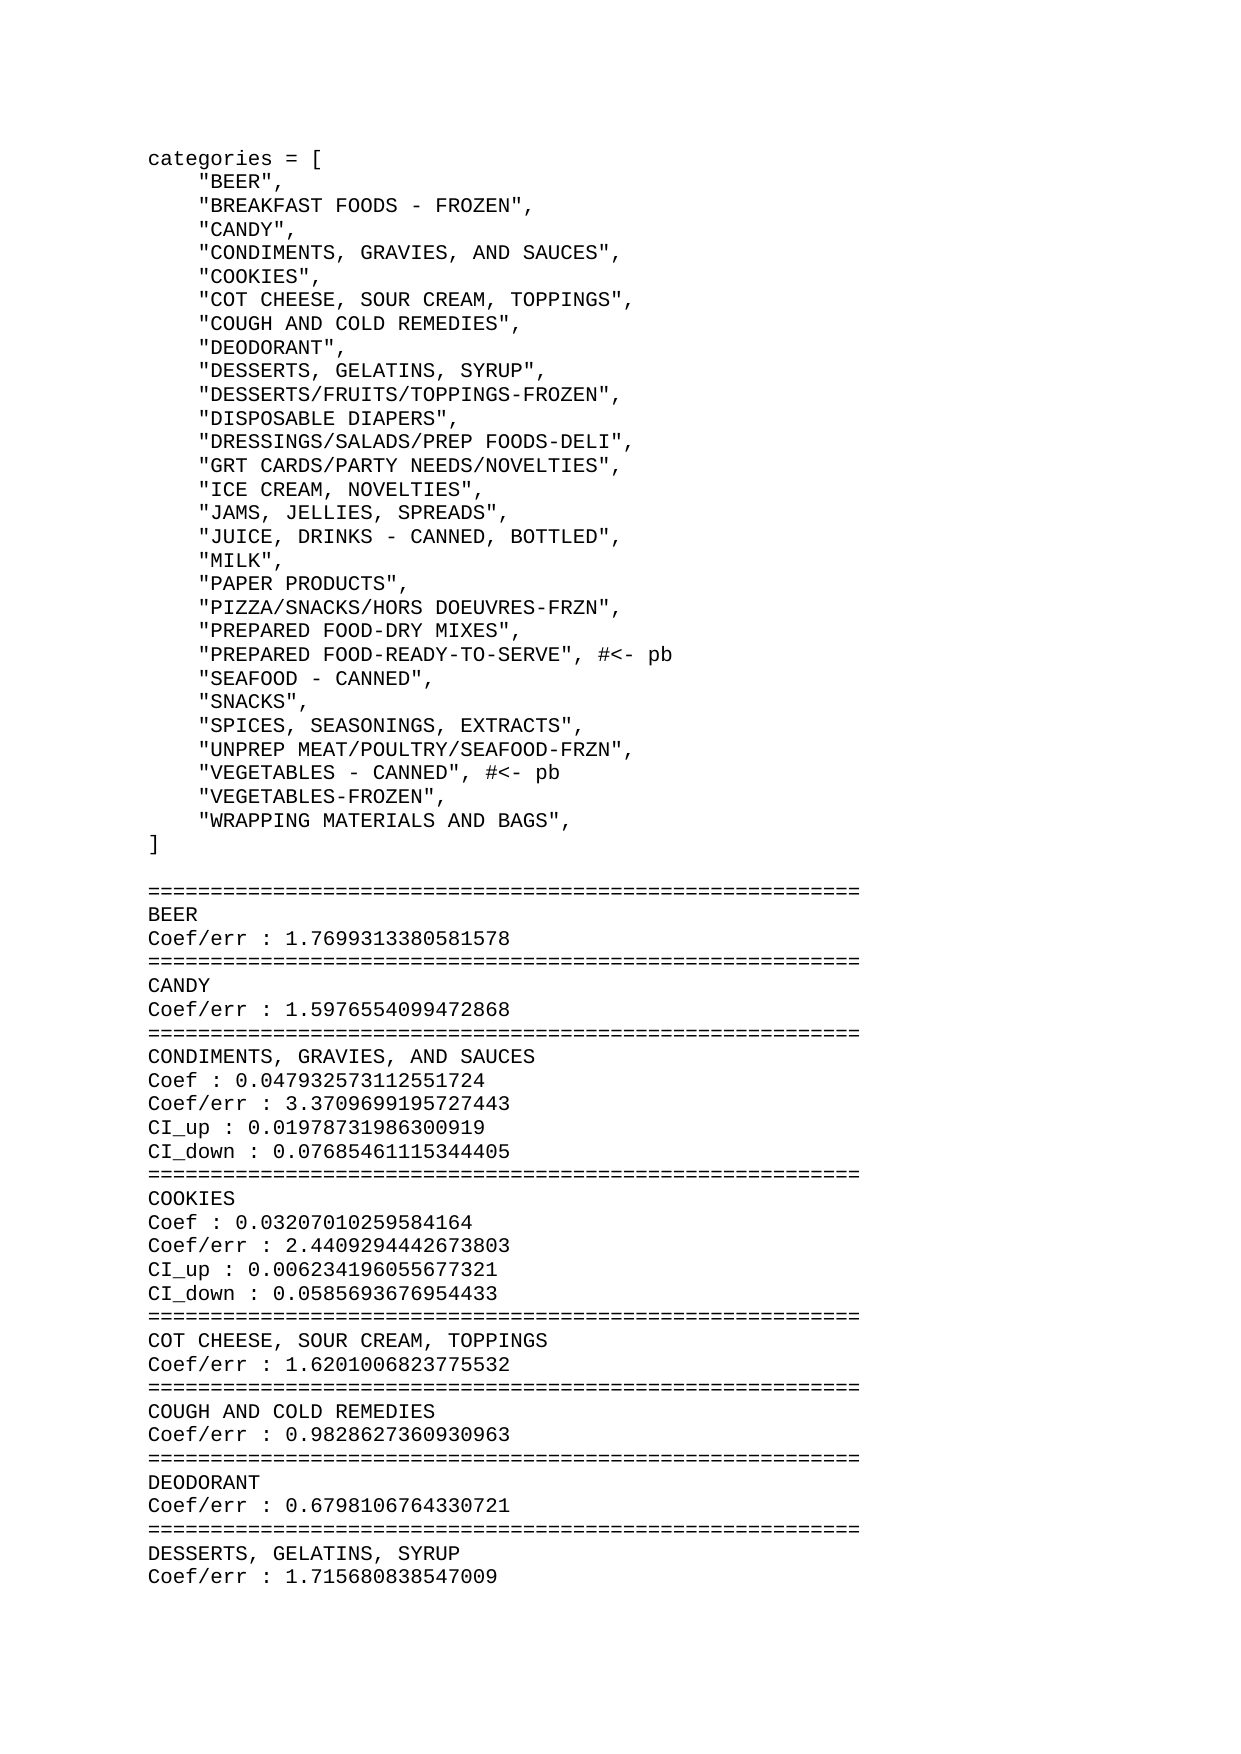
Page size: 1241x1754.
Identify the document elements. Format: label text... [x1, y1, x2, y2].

text Coef/err : 0.6798106764330721 [148, 1495, 1093, 1519]
text ========================================================= [148, 1519, 1093, 1543]
text CI_down : 0.07685461115344405 [148, 1141, 1093, 1164]
text "GRT CARDS/PARTY NEEDS/NOVELTIES", [148, 455, 1093, 479]
text "VEGETABLES - CANNED", #<- pb [148, 762, 1093, 786]
text BEER [148, 904, 1093, 928]
text "DEODORANT", [148, 337, 1093, 360]
text "COUGH AND COLD REMEDIES", [148, 313, 1093, 337]
text Coef : 0.03207010259584164 [148, 1212, 1093, 1235]
text ========================================================= [148, 952, 1093, 975]
text "COOKIES", [148, 266, 1093, 289]
text Coef/err : 1.715680838547009 [148, 1566, 1093, 1590]
text Coef/err : 1.6201006823775532 [148, 1353, 1093, 1377]
text COOKIES [148, 1188, 1093, 1212]
text CI_down : 0.0585693676954433 [148, 1283, 1093, 1306]
text "VEGETABLES-FROZEN", [148, 786, 1093, 810]
text "DISPOSABLE DIAPERS", [148, 408, 1093, 431]
text "ICE CREAM, NOVELTIES", [148, 479, 1093, 502]
text "PREPARED FOOD-READY-TO-SERVE", #<- pb [148, 644, 1093, 668]
text "JUICE, DRINKS - CANNED, BOTTLED", [148, 526, 1093, 549]
text "PIZZA/SNACKS/HORS DOEUVRES-FRZN", [148, 597, 1093, 621]
text "PAPER PRODUCTS", [148, 573, 1093, 597]
text ========================================================= [148, 1022, 1093, 1046]
text "MILK", [148, 549, 1093, 573]
text "UNPREP MEAT/POULTRY/SEAFOOD-FRZN", [148, 739, 1093, 762]
text "DESSERTS, GELATINS, SYRUP", [148, 360, 1093, 384]
text Coef/err : 0.9828627360930963 [148, 1424, 1093, 1448]
text "BREAKFAST FOODS - FROZEN", [148, 195, 1093, 218]
text CANDY [148, 975, 1093, 999]
text "WRAPPING MATERIALS AND BAGS", [148, 810, 1093, 833]
text "SPICES, SEASONINGS, EXTRACTS", [148, 715, 1093, 739]
text ========================================================= [148, 1448, 1093, 1472]
text COUGH AND COLD REMEDIES [148, 1401, 1093, 1424]
text Coef/err : 2.4409294442673803 [148, 1235, 1093, 1259]
text Coef/err : 3.3709699195727443 [148, 1093, 1093, 1117]
text ========================================================= [148, 1164, 1093, 1188]
text ] [148, 833, 1093, 857]
text CI_up : 0.01978731986300919 [148, 1117, 1093, 1141]
text "COT CHEESE, SOUR CREAM, TOPPINGS", [148, 289, 1093, 313]
text DESSERTS, GELATINS, SYRUP [148, 1543, 1093, 1566]
text DEODORANT [148, 1472, 1093, 1495]
text "DRESSINGS/SALADS/PREP FOODS-DELI", [148, 431, 1093, 455]
text "SEAFOOD - CANNED", [148, 668, 1093, 691]
text "CONDIMENTS, GRAVIES, AND SAUCES", [148, 242, 1093, 266]
text "SNACKS", [148, 691, 1093, 715]
text ========================================================= [148, 1377, 1093, 1401]
text CONDIMENTS, GRAVIES, AND SAUCES [148, 1046, 1093, 1070]
text Coef : 0.047932573112551724 [148, 1070, 1093, 1093]
text "DESSERTS/FRUITS/TOPPINGS-FROZEN", [148, 384, 1093, 408]
text categories = [ [148, 148, 1093, 171]
text Coef/err : 1.7699313380581578 [148, 928, 1093, 952]
text "PREPARED FOOD-DRY MIXES", [148, 621, 1093, 644]
text "BEER", [148, 171, 1093, 195]
text Coef/err : 1.5976554099472868 [148, 999, 1093, 1022]
text ========================================================= [148, 1306, 1093, 1330]
text "CANDY", [148, 218, 1093, 242]
text CI_up : 0.006234196055677321 [148, 1259, 1093, 1283]
text "JAMS, JELLIES, SPREADS", [148, 502, 1093, 526]
text ========================================================= [148, 881, 1093, 904]
text COT CHEESE, SOUR CREAM, TOPPINGS [148, 1330, 1093, 1353]
